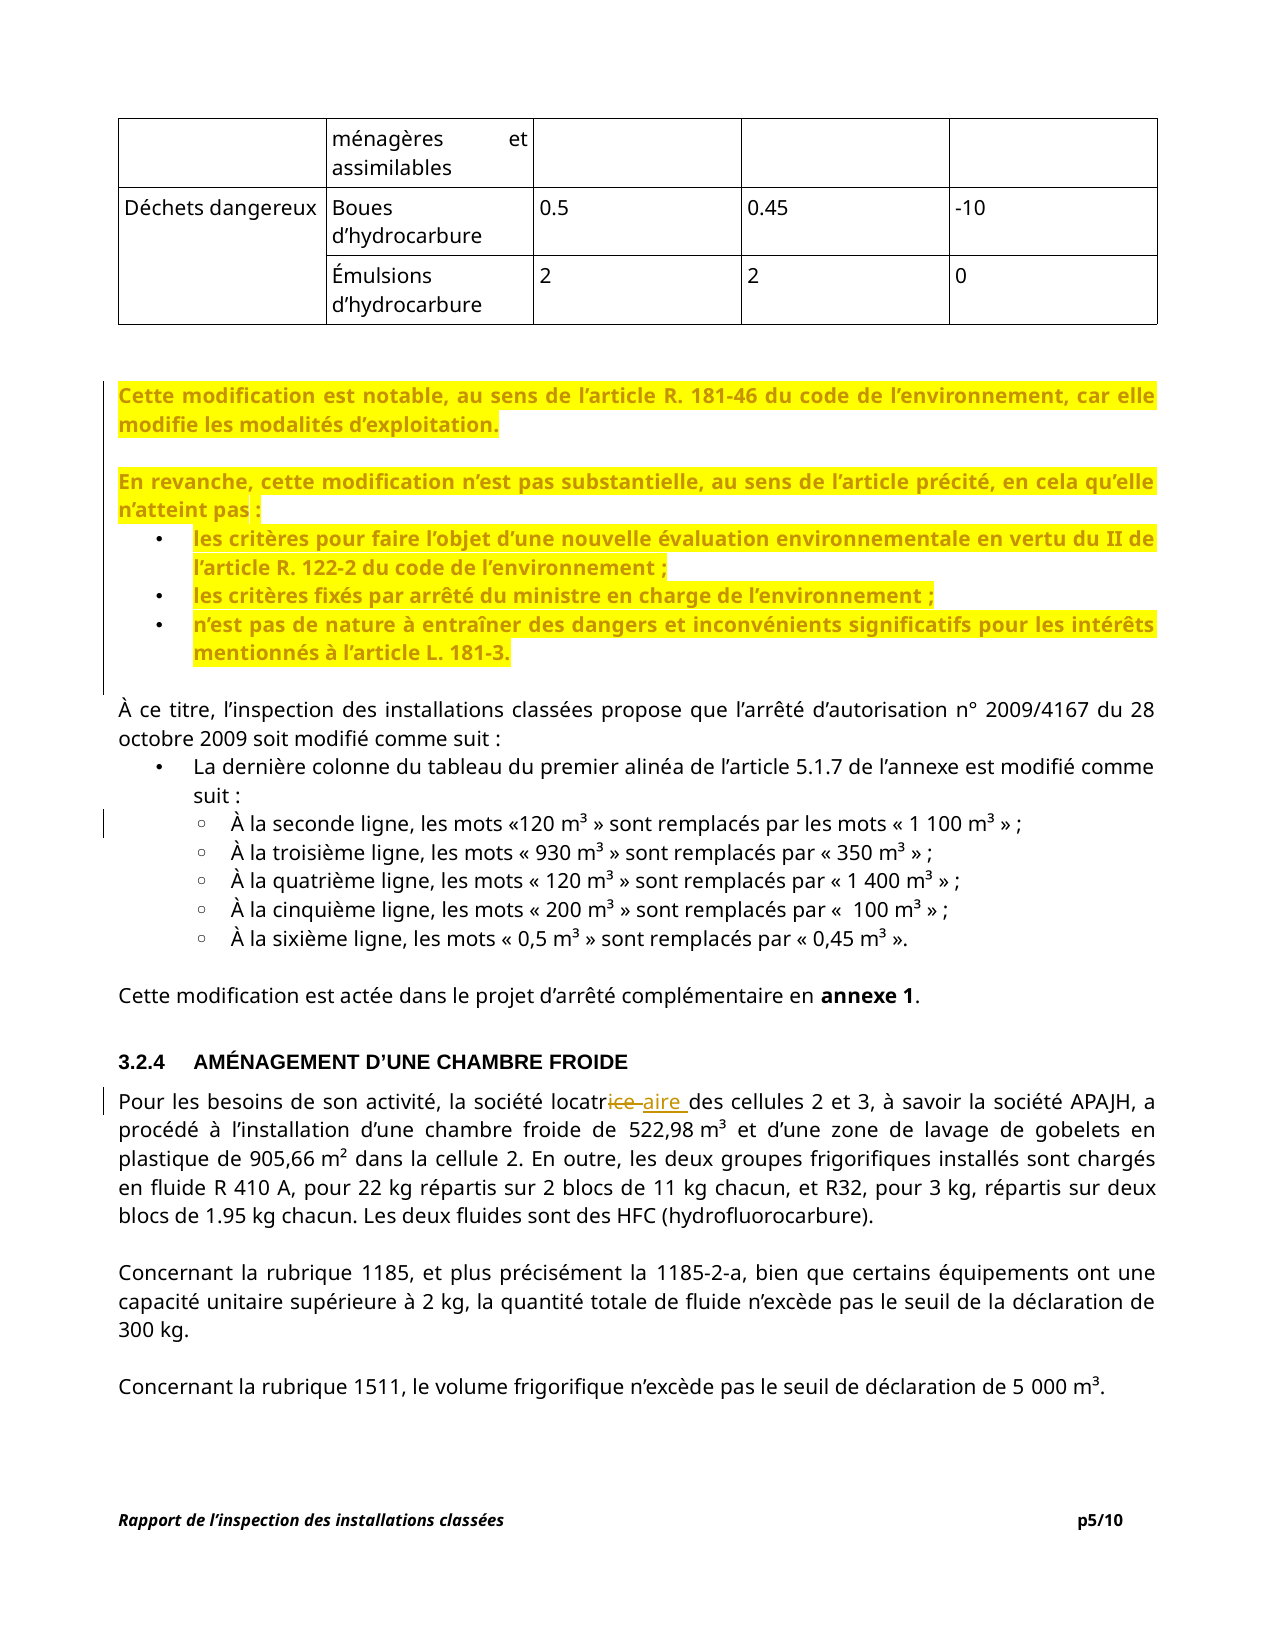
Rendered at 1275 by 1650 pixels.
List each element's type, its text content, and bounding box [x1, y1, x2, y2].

text Cette modification est notable, au sens de l’article R. 181-46 du code de l’environnement, car elle modifie les modalités d’exploitation. [118, 381, 1157, 438]
list À la sixième ligne, les mots « 0,5 m³ » sont remplacés par « 0,45 m³ ». [193, 923, 1157, 952]
text À ce titre, l’inspection des installations classées propose que l’arrêté d’autorisation n° 2009/4167 du 28 octobre 2009 soit modifié comme suit : [118, 695, 1157, 752]
table_cell 2 [742, 256, 949, 324]
text Concernant la rubrique 1185, et plus précisément la 1185-2-a, bien que certains équipements ont une capacité unitaire supérieure à 2 kg, la quantité totale de fluide n’excède pas le seuil de la déclaration de 300 kg. [118, 1258, 1157, 1344]
list les critères fixés par arrêté du ministre en charge de l’environnement ; [156, 581, 1157, 609]
text Cette modification est actée dans le projet d’arrêté complémentaire en annexe 1. [118, 981, 1157, 1009]
list À la seconde ligne, les mots «120 m³ » sont remplacés par les mots « 1 100 m³ » ; [193, 809, 1157, 838]
table_cell Déchets dangereux [119, 188, 326, 324]
list À la cinquième ligne, les mots « 200 m³ » sont remplacés par « 100 m³ » ; [193, 895, 1157, 923]
list les critères pour faire l’objet d’une nouvelle évaluation environnementale en vertu du II de l’article R. 122-2 du code de l’environnement ; [156, 524, 1157, 581]
text En revanche, cette modification n’est pas substantielle, au sens de l’article précité, en cela qu’elle n’atteint pas : [118, 467, 1157, 524]
text Concernant la rubrique 1511, le volume frigorifique n’excède pas le seuil de déclaration de 5 000 m³. [118, 1372, 1157, 1401]
table_cell 0 [950, 256, 1157, 324]
list À la quatrième ligne, les mots « 120 m³ » sont remplacés par « 1 400 m³ » ; [193, 866, 1157, 895]
table_cell Boues d’hydrocarbure [327, 188, 533, 255]
text Pour les besoins de son activité, la société locatraire des cellules 2 et 3, à savoir la société APAJH, a procédé à l’installation d’une chambre froide de 522,98 m³ et d’une zone de lavage de gobelets en plastique de 905,66 m² dans la cellule 2. En outre, les deux groupes frigorifiques installés sont chargés en fluide R 410 A, pour 22 kg répartis sur 2 blocs de 11 kg chacun, et R32, pour 3 kg, répartis sur deux blocs de 1.95 kg chacun. Les deux fluides sont des HFC (hydrofluorocarbure). [118, 1087, 1157, 1229]
table_cell -10 [950, 188, 1157, 255]
table_cell Émulsions d’hydrocarbure [327, 256, 533, 324]
list n’est pas de nature à entraîner des dangers et inconvénients significatifs pour les intérêts mentionnés à l’article L. 181-3. [156, 609, 1157, 667]
subtitle Aménagement d’une chambre froide [118, 1050, 1157, 1074]
list À la troisième ligne, les mots « 930 m³ » sont remplacés par « 350 m³ » ; [193, 838, 1157, 866]
table_cell [950, 119, 1157, 187]
table_cell [534, 119, 741, 187]
table_cell 0,45 [742, 188, 949, 255]
table_cell [742, 119, 949, 187]
table_cell 2 [534, 256, 741, 324]
table_cell 0,5 [534, 188, 741, 255]
table_cell ménagères et assimilables [327, 119, 533, 187]
list La dernière colonne du tableau du premier alinéa de l’article 5.1.7 de l’annexe est modifié comme suit : [156, 752, 1157, 809]
table_cell [119, 119, 326, 187]
